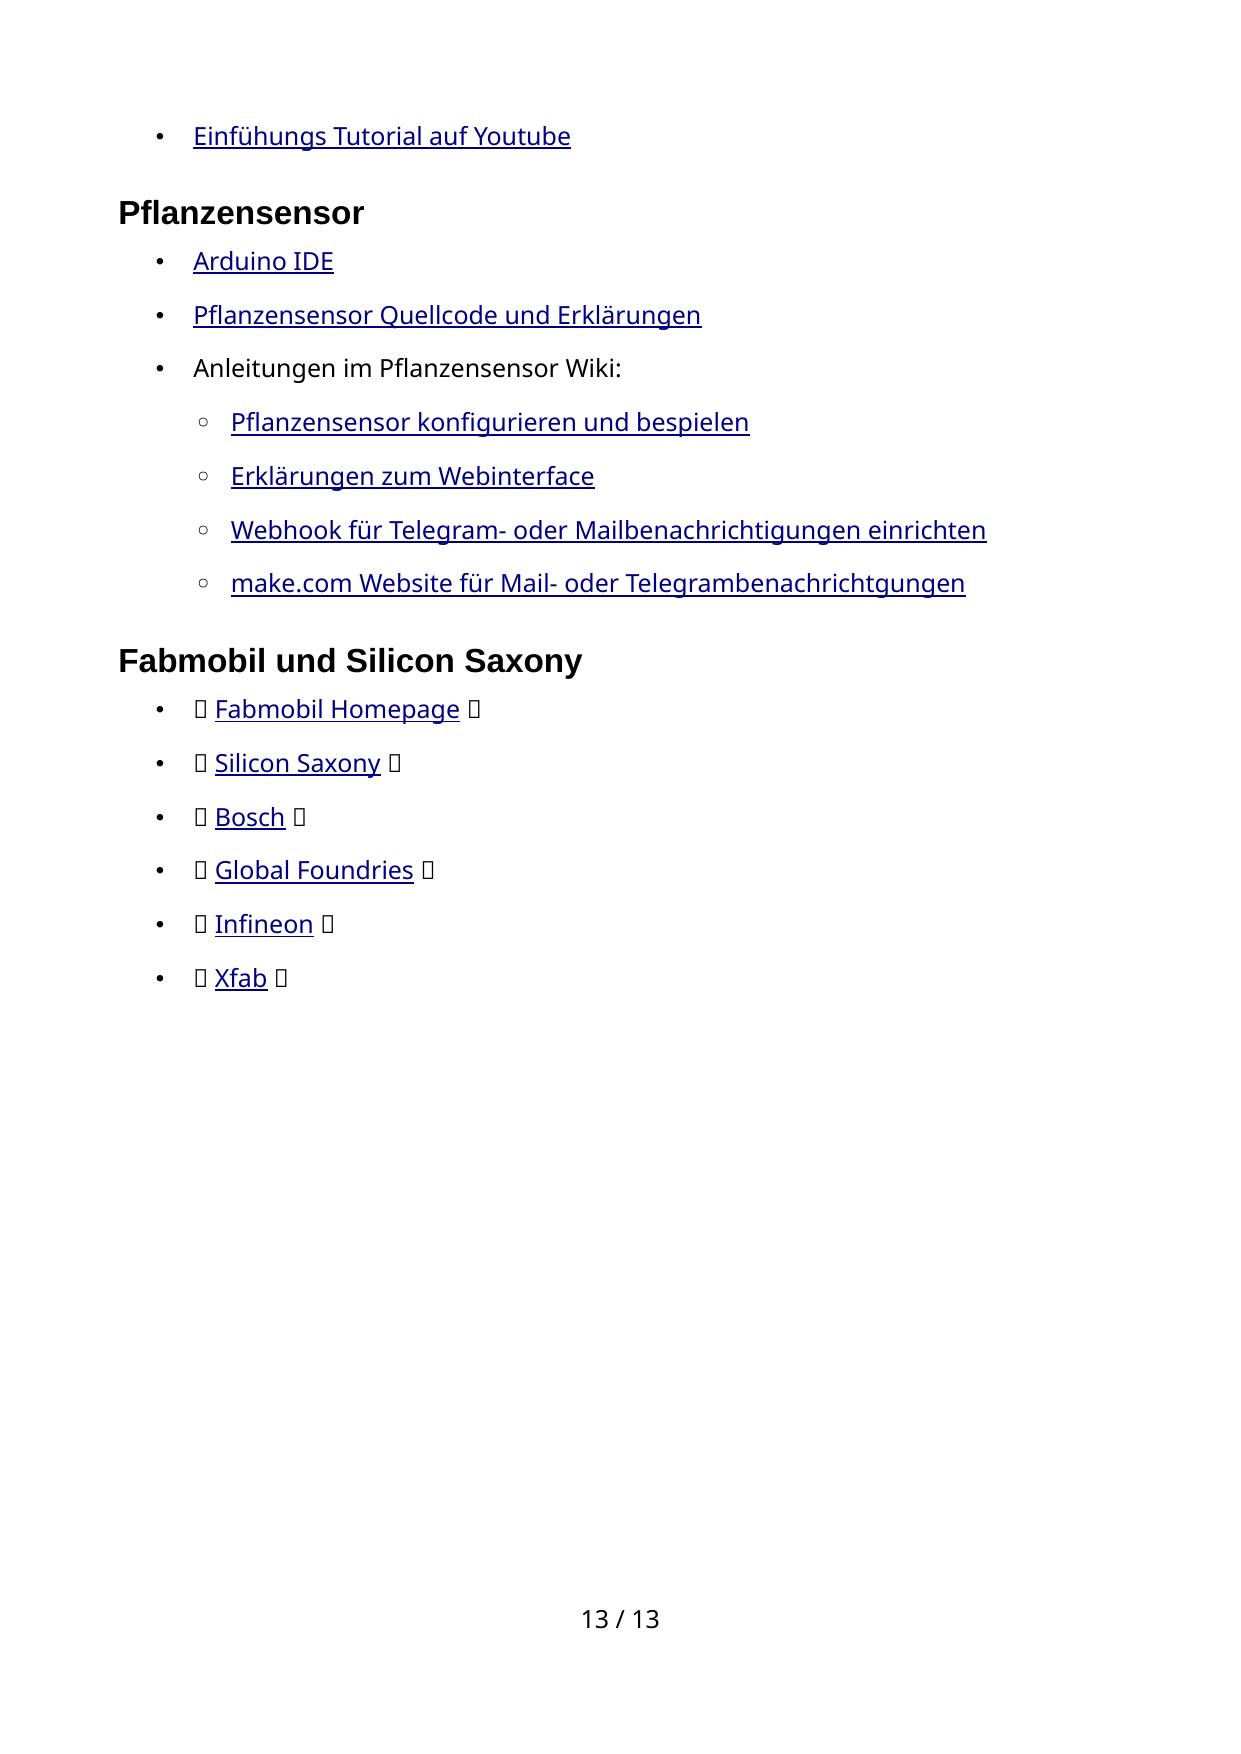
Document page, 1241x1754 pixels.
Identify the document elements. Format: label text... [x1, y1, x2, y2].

list make.com Website für Mail- oder Telegrambenachrichtgungen [193, 566, 1122, 600]
subtitle Pflanzensensor [118, 193, 1122, 231]
list Anleitungen im Pflanzensensor Wiki: [156, 351, 1122, 385]
list Erklärungen zum Webinterface [193, 459, 1122, 493]
list 🧡 Bosch 🧡 [156, 799, 1122, 833]
list Pflanzensensor Quellcode und Erklärungen [156, 297, 1122, 331]
subtitle Fabmobil und Silicon Saxony [118, 641, 1122, 679]
list Webhook für Telegram- oder Mailbenachrichtigungen einrichten [193, 512, 1122, 546]
list 🩵 Silicon Saxony 🩵 [156, 745, 1122, 779]
list Arduino IDE [156, 244, 1122, 278]
list 🩷 Infineon 🩷 [156, 907, 1122, 941]
list Pflanzensensor konfigurieren und bespielen [193, 405, 1122, 439]
list 💜 Fabmobil Homepage 💜 [156, 692, 1122, 726]
list Einfühungs Tutorial auf Youtube [156, 118, 1122, 152]
list 🩶 Xfab 🩶 [156, 960, 1122, 994]
list 💚 Global Foundries 💚 [156, 853, 1122, 887]
